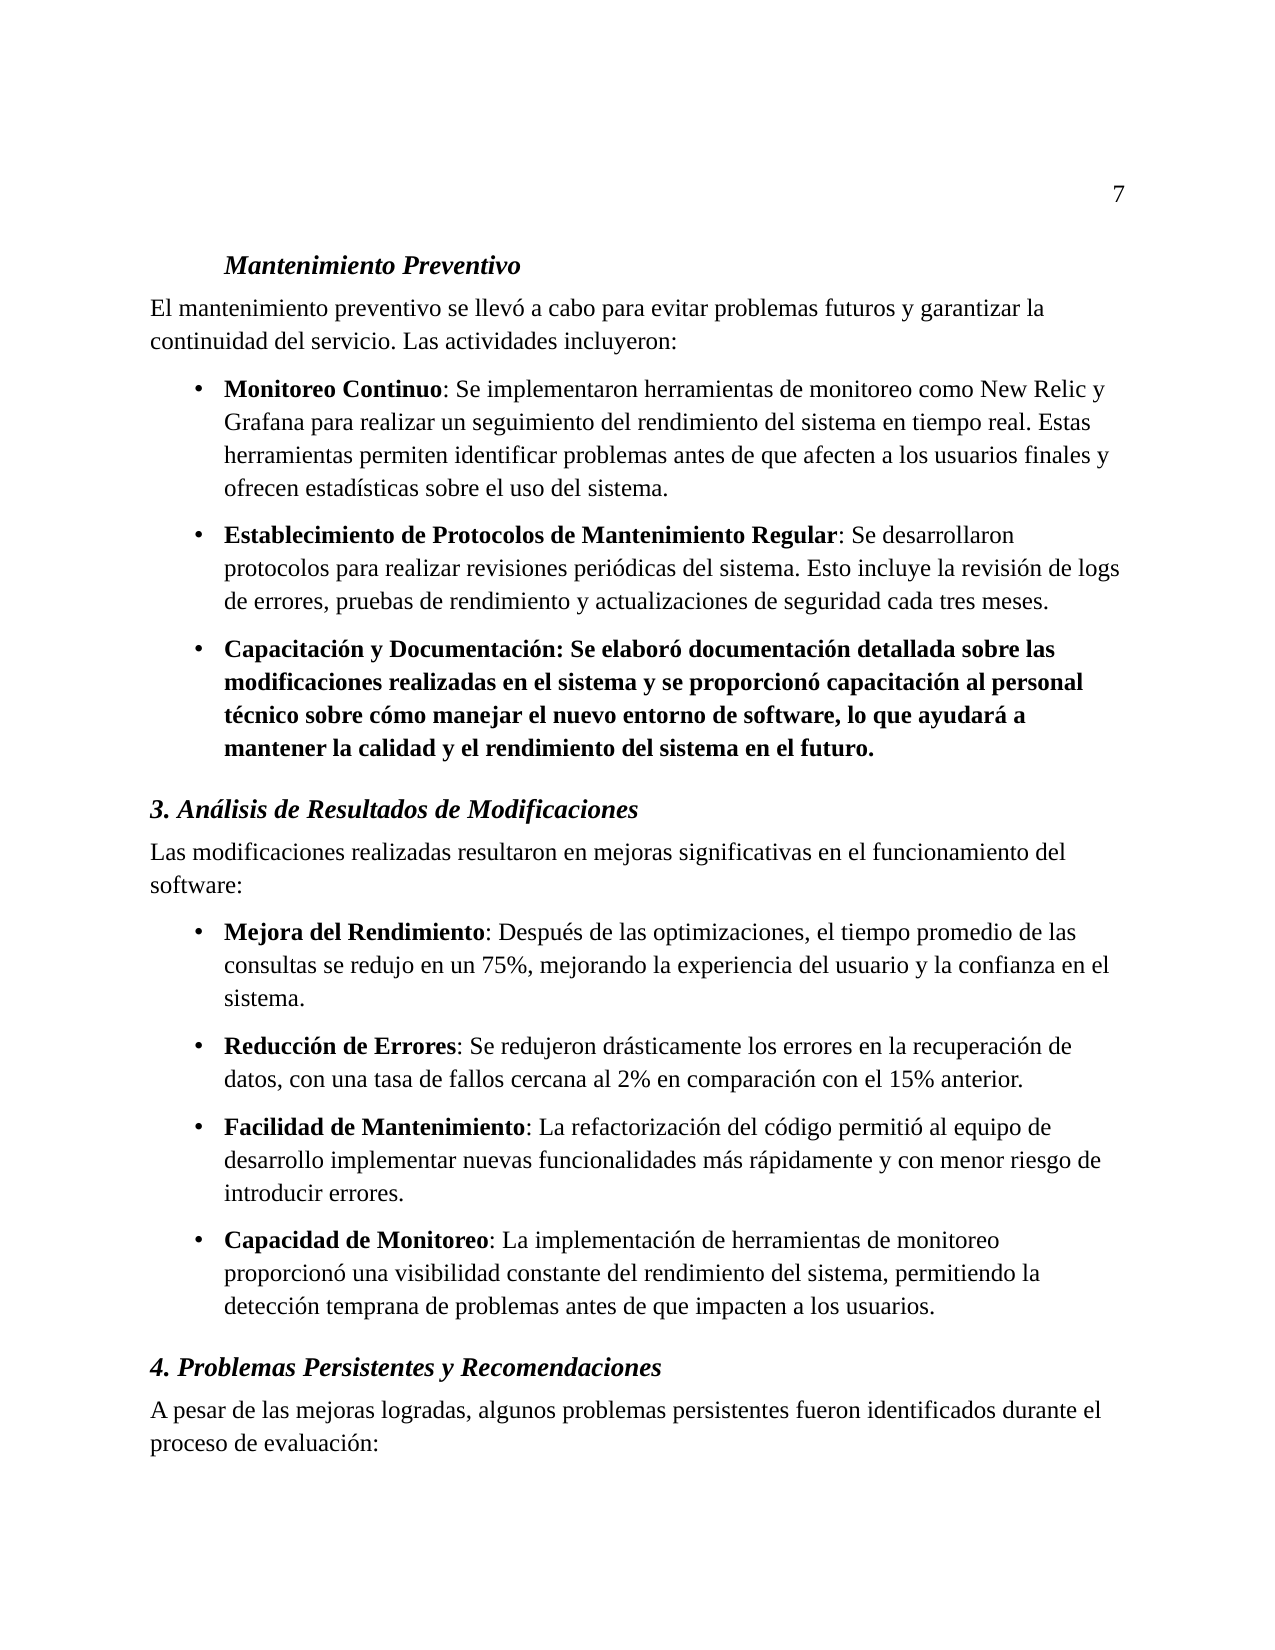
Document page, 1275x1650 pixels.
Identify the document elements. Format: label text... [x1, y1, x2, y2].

list Monitoreo Continuo: Se implementaron herramientas de monitoreo como New Relic y Grafana para realizar un seguimiento del rendimiento del sistema en tiempo real. Estas herramientas permiten identificar problemas antes de que afecten a los usuarios finales y ofrecen estadísticas sobre el uso del sistema. [194, 374, 1125, 502]
subtitle 4. Problemas Persistentes y Recomendaciones [150, 1352, 1125, 1383]
list Capacitación y Documentación: Se elaboró documentación detallada sobre las modificaciones realizadas en el sistema y se proporcionó capacitación al personal técnico sobre cómo manejar el nuevo entorno de software, lo que ayudará a mantener la calidad y el rendimiento del sistema en el futuro. [194, 634, 1125, 762]
list Establecimiento de Protocolos de Mantenimiento Regular: Se desarrollaron protocolos para realizar revisiones periódicas del sistema. Esto incluye la revisión de logs de errores, pruebas de rendimiento y actualizaciones de seguridad cada tres meses. [194, 520, 1125, 615]
text Las modificaciones realizadas resultaron en mejoras significativas en el funcionamiento del software: [150, 837, 1125, 899]
subtitle 3. Análisis de Resultados de Modificaciones [150, 793, 1125, 824]
list Reducción de Errores: Se redujeron drásticamente los errores en la recuperación de datos, con una tasa de fallos cercana al 2% en comparación con el 15% anterior. [194, 1031, 1125, 1093]
list Mejora del Rendimiento: Después de las optimizaciones, el tiempo promedio de las consultas se redujo en un 75%, mejorando la experiencia del usuario y la confianza en el sistema. [194, 917, 1125, 1012]
text El mantenimiento preventivo se llevó a cabo para evitar problemas futuros y garantizar la continuidad del servicio. Las actividades incluyeron: [150, 293, 1125, 355]
text A pesar de las mejoras logradas, algunos problemas persistentes fueron identificados durante el proceso de evaluación: [150, 1395, 1125, 1457]
list Capacidad de Monitoreo: La implementación de herramientas de monitoreo proporcionó una visibilidad constante del rendimiento del sistema, permitiendo la detección temprana de problemas antes de que impacten a los usuarios. [194, 1225, 1125, 1320]
subtitle Mantenimiento Preventivo [150, 249, 1125, 281]
list Facilidad de Mantenimiento: La refactorización del código permitió al equipo de desarrollo implementar nuevas funcionalidades más rápidamente y con menor riesgo de introducir errores. [194, 1112, 1125, 1207]
